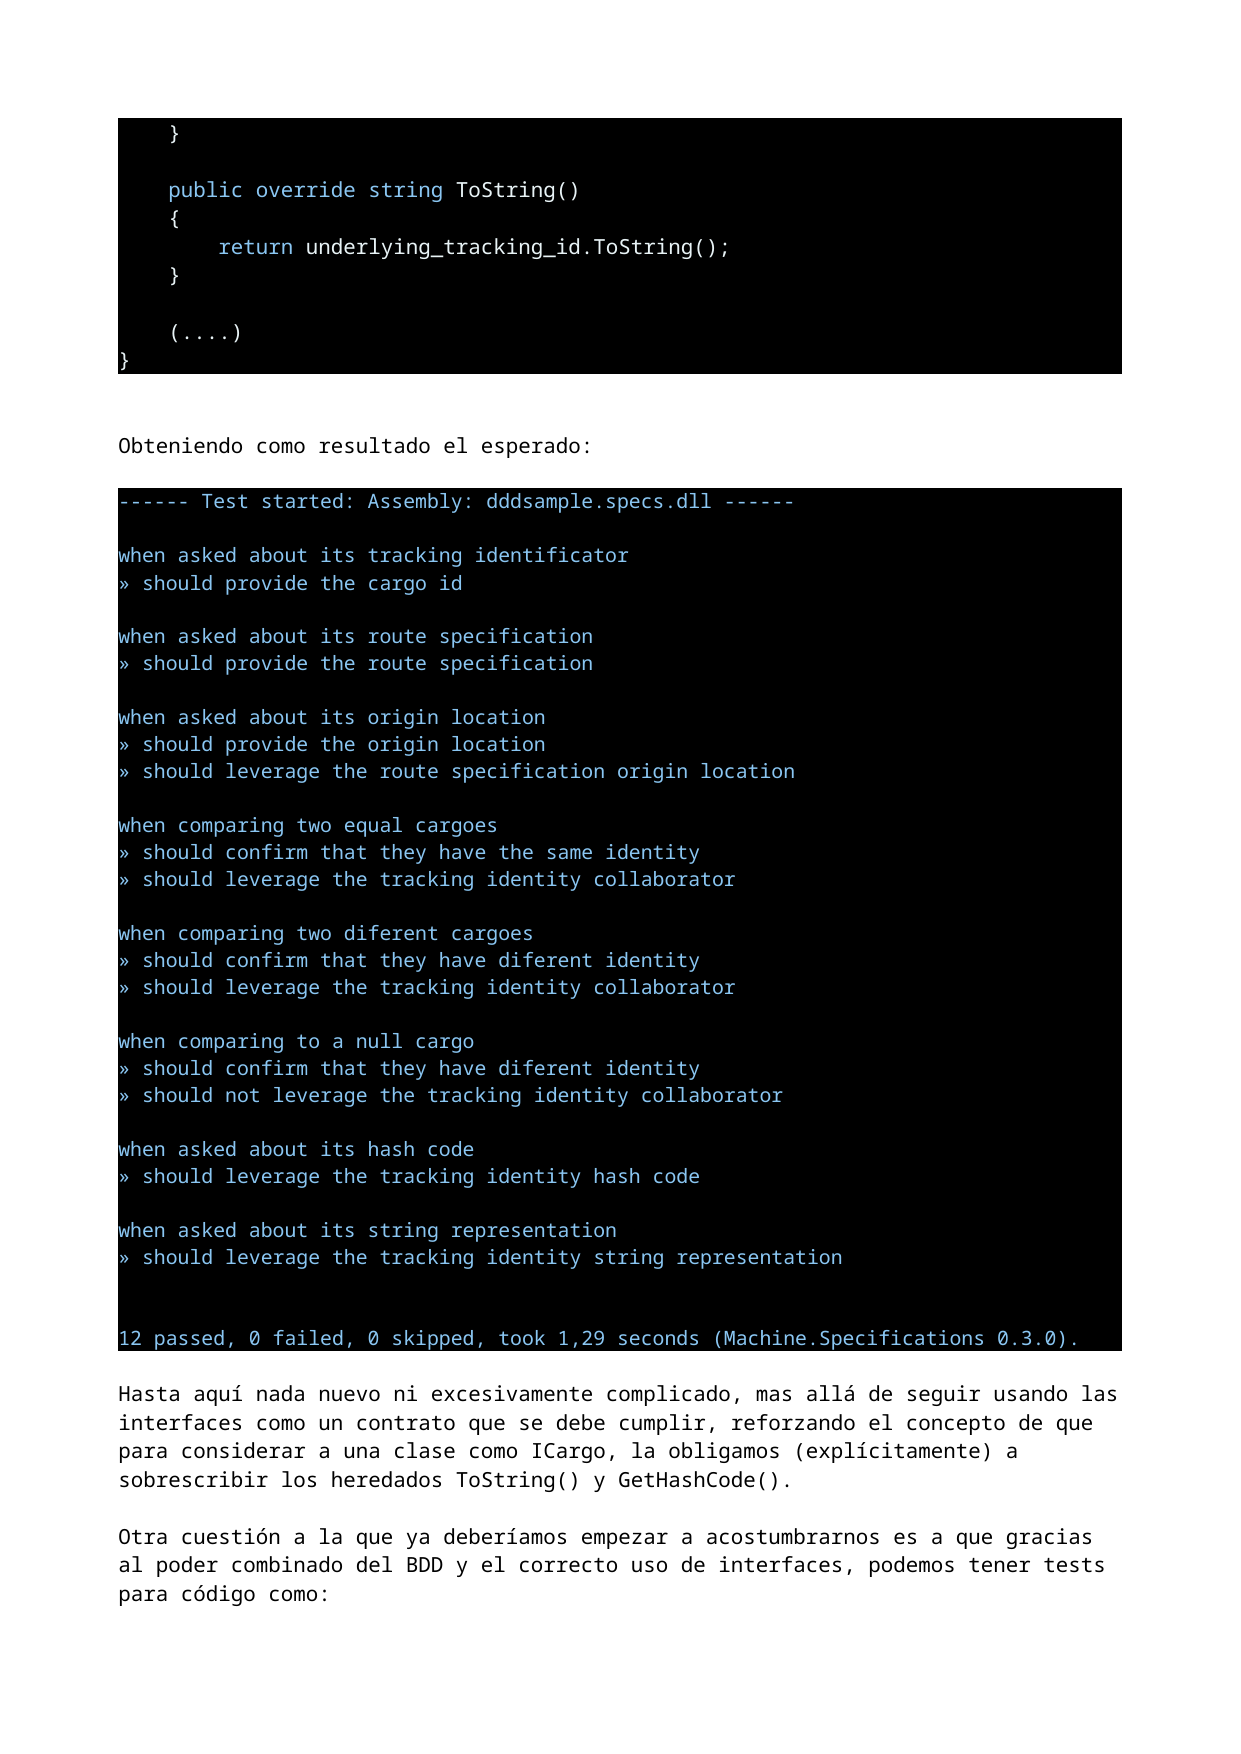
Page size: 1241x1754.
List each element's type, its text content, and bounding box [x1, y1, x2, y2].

text » should leverage the tracking identity collaborator [118, 973, 1122, 1000]
text » should provide the origin location [118, 731, 1122, 758]
text Otra cuestión a la que ya deberíamos empezar a acostumbrarnos es a que gracias al poder combinado del BDD y el correcto uso de interfaces, podemos tener tests para código como: [118, 1522, 1122, 1607]
text » should leverage the tracking identity hash code [118, 1162, 1122, 1189]
text ------ Test started: Assembly: dddsample.specs.dll ------ [118, 488, 1122, 515]
text Hasta aquí nada nuevo ni excesivamente complicado, mas allá de seguir usando las interfaces como un contrato que se debe cumplir, reforzando el concepto de que para considerar a una clase como ICargo, la obligamos (explícitamente) a sobrescribir los heredados ToString() y GetHashCode(). [118, 1379, 1122, 1493]
text » should confirm that they have diferent identity [118, 946, 1122, 973]
text (....) [118, 317, 1122, 346]
text » should confirm that they have diferent identity [118, 1054, 1122, 1081]
text when asked about its hash code [118, 1135, 1122, 1162]
text return underlying_tracking_id.ToString(); [118, 232, 1122, 260]
text } [118, 118, 1122, 147]
text when comparing two diferent cargoes [118, 919, 1122, 946]
text Obteniendo como resultado el esperado: [118, 431, 1122, 459]
text » should leverage the tracking identity string representation [118, 1243, 1122, 1270]
text » should provide the route specification [118, 650, 1122, 677]
text { [118, 203, 1122, 232]
text » should provide the cargo id [118, 569, 1122, 596]
text » should leverage the route specification origin location [118, 758, 1122, 784]
text when comparing to a null cargo [118, 1027, 1122, 1054]
text } [118, 346, 1122, 374]
text » should not leverage the tracking identity collaborator [118, 1081, 1122, 1108]
text 12 passed, 0 failed, 0 skipped, took 1,29 seconds (Machine.Specifications 0.3.0). [118, 1324, 1122, 1351]
text when comparing two equal cargoes [118, 812, 1122, 838]
text public override string ToString() [118, 175, 1122, 203]
text when asked about its route specification [118, 623, 1122, 650]
text » should leverage the tracking identity collaborator [118, 866, 1122, 892]
text when asked about its string representation [118, 1216, 1122, 1243]
text » should confirm that they have the same identity [118, 838, 1122, 866]
text } [118, 260, 1122, 289]
text when asked about its tracking identificator [118, 542, 1122, 569]
text when asked about its origin location [118, 704, 1122, 731]
